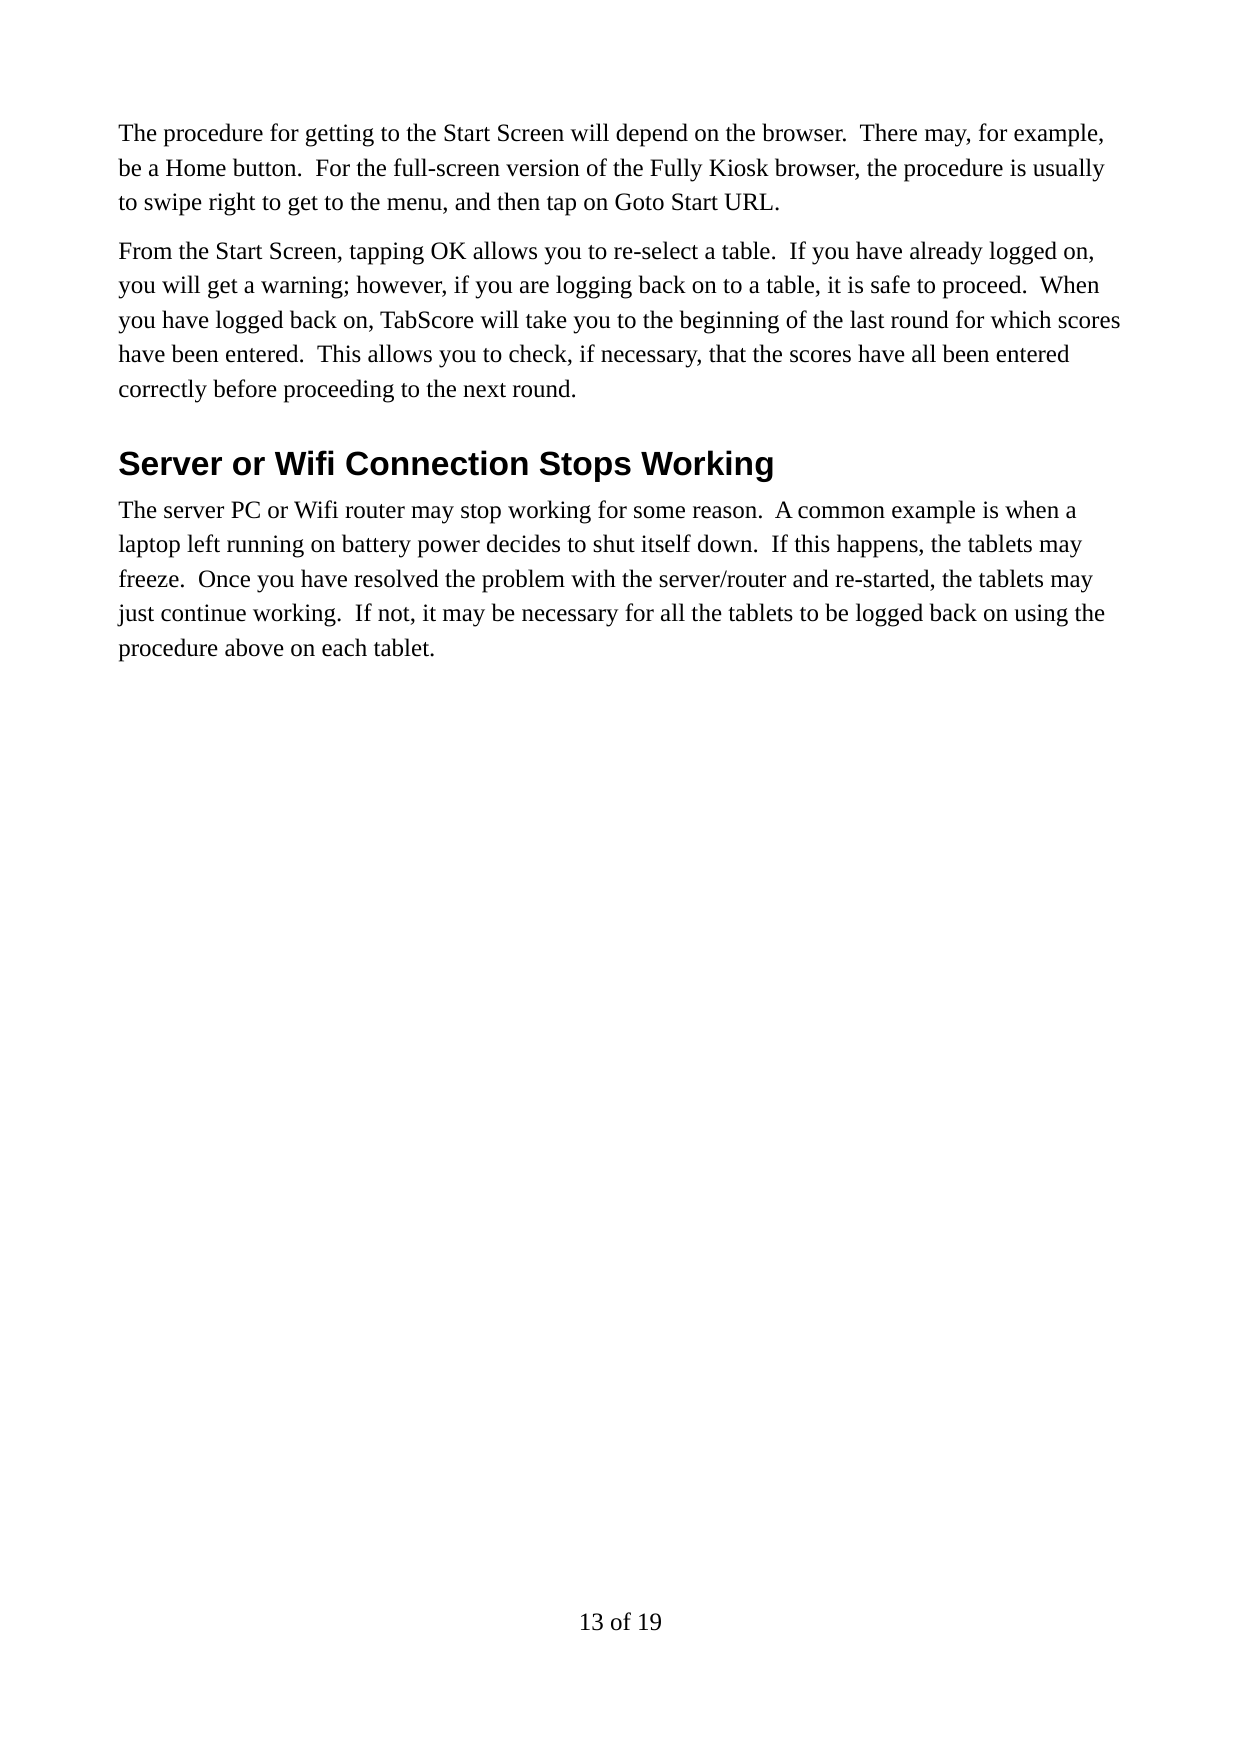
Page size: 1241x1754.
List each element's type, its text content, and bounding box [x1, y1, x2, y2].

text From the Start Screen, tapping OK allows you to re-select a table. If you have already logged on, you will get a warning; however, if you are logging back on to a table, it is safe to proceed. When you have logged back on, TabScore will take you to the beginning of the last round for which scores have been entered. This allows you to check, if necessary, that the scores have all been entered correctly before proceeding to the next round. [118, 236, 1122, 403]
text The server PC or Wifi router may stop working for some reason. A common example is when a laptop left running on battery power decides to shut itself down. If this happens, the tablets may freeze. Once you have resolved the problem with the server/router and re-started, the tablets may just continue working. If not, it may be necessary for all the tablets to be logged back on using the procedure above on each tablet. [118, 495, 1122, 662]
text The procedure for getting to the Start Screen will depend on the browser. There may, for example, be a Home button. For the full-screen version of the Fully Kiosk browser, the procedure is usually to swipe right to get to the menu, and then tap on Goto Start URL. [118, 118, 1122, 216]
subtitle Server or Wifi Connection Stops Working [118, 444, 1122, 483]
